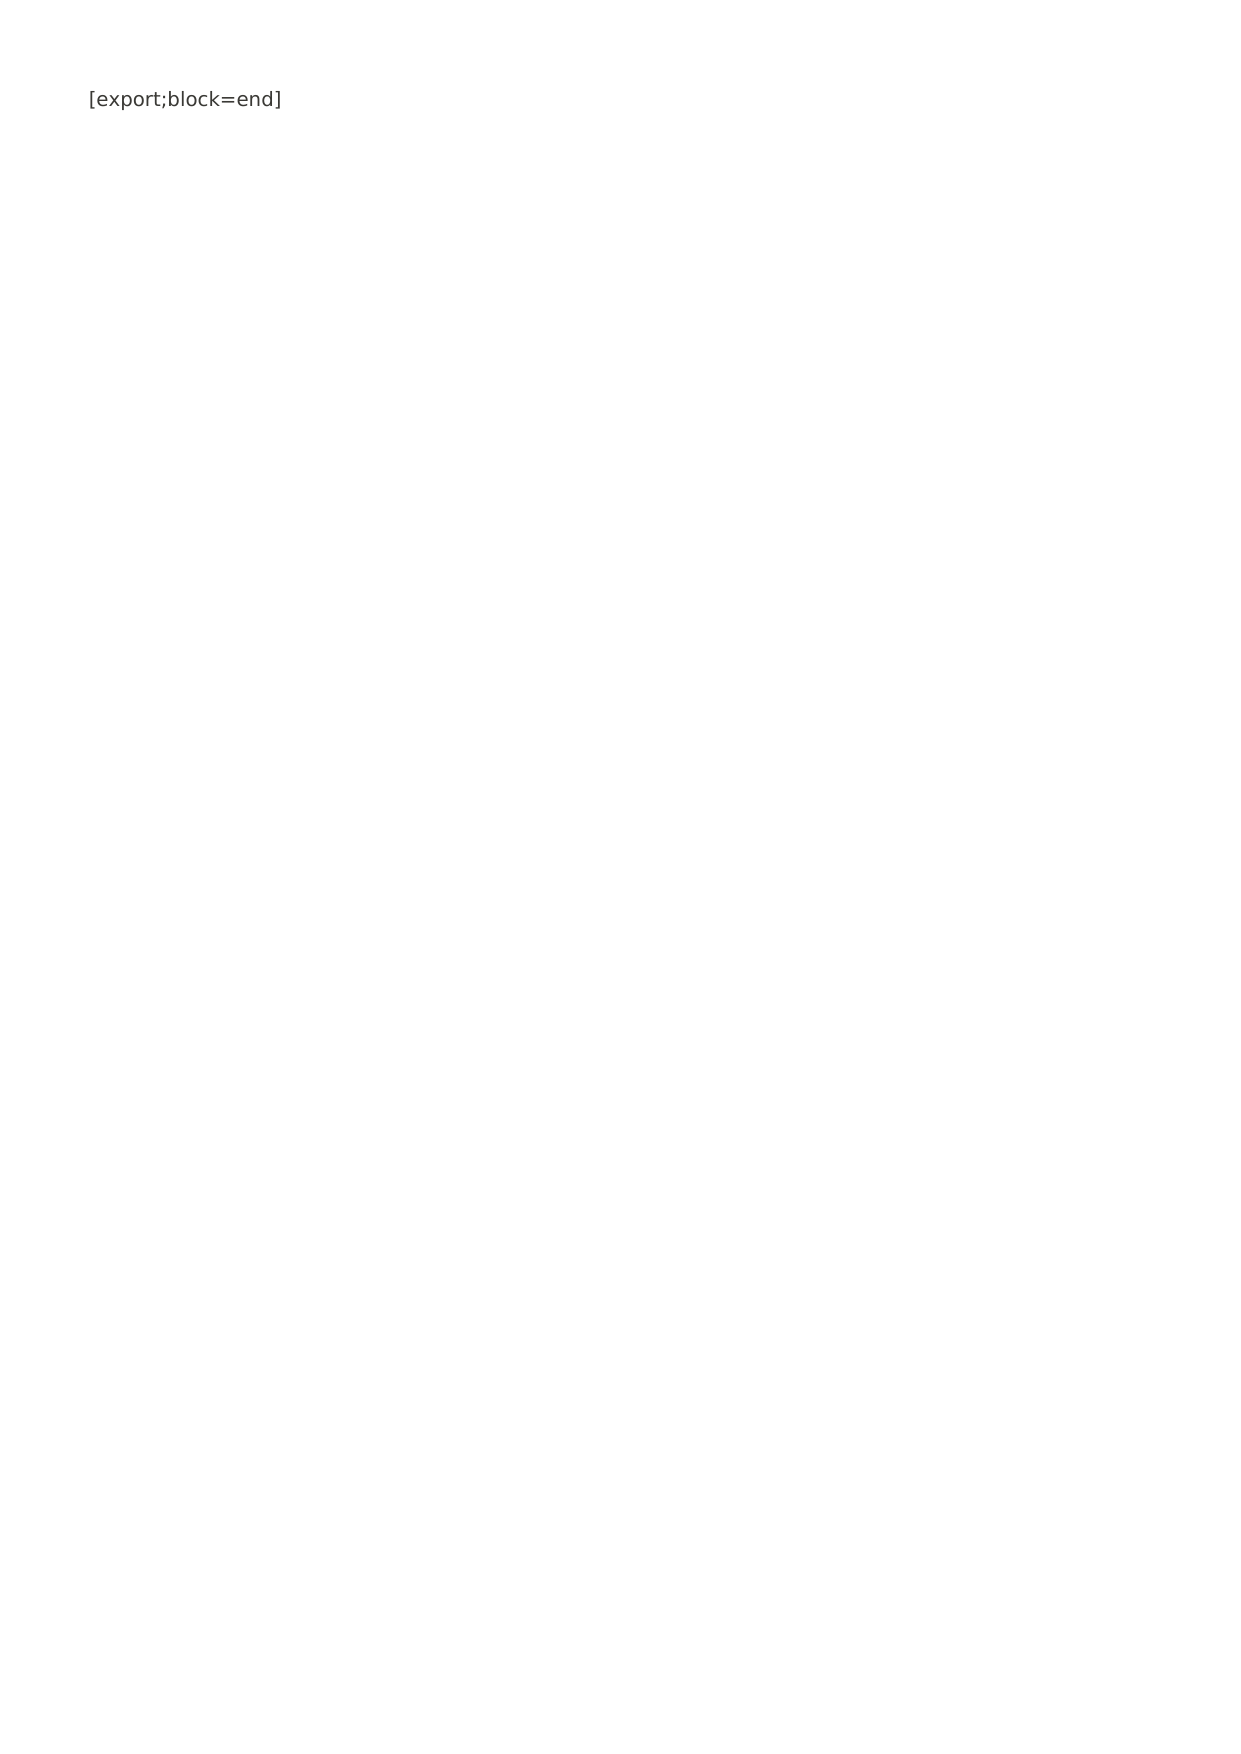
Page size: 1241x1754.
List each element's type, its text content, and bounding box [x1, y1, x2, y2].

text [export;block=end] [88, 88, 1152, 112]
